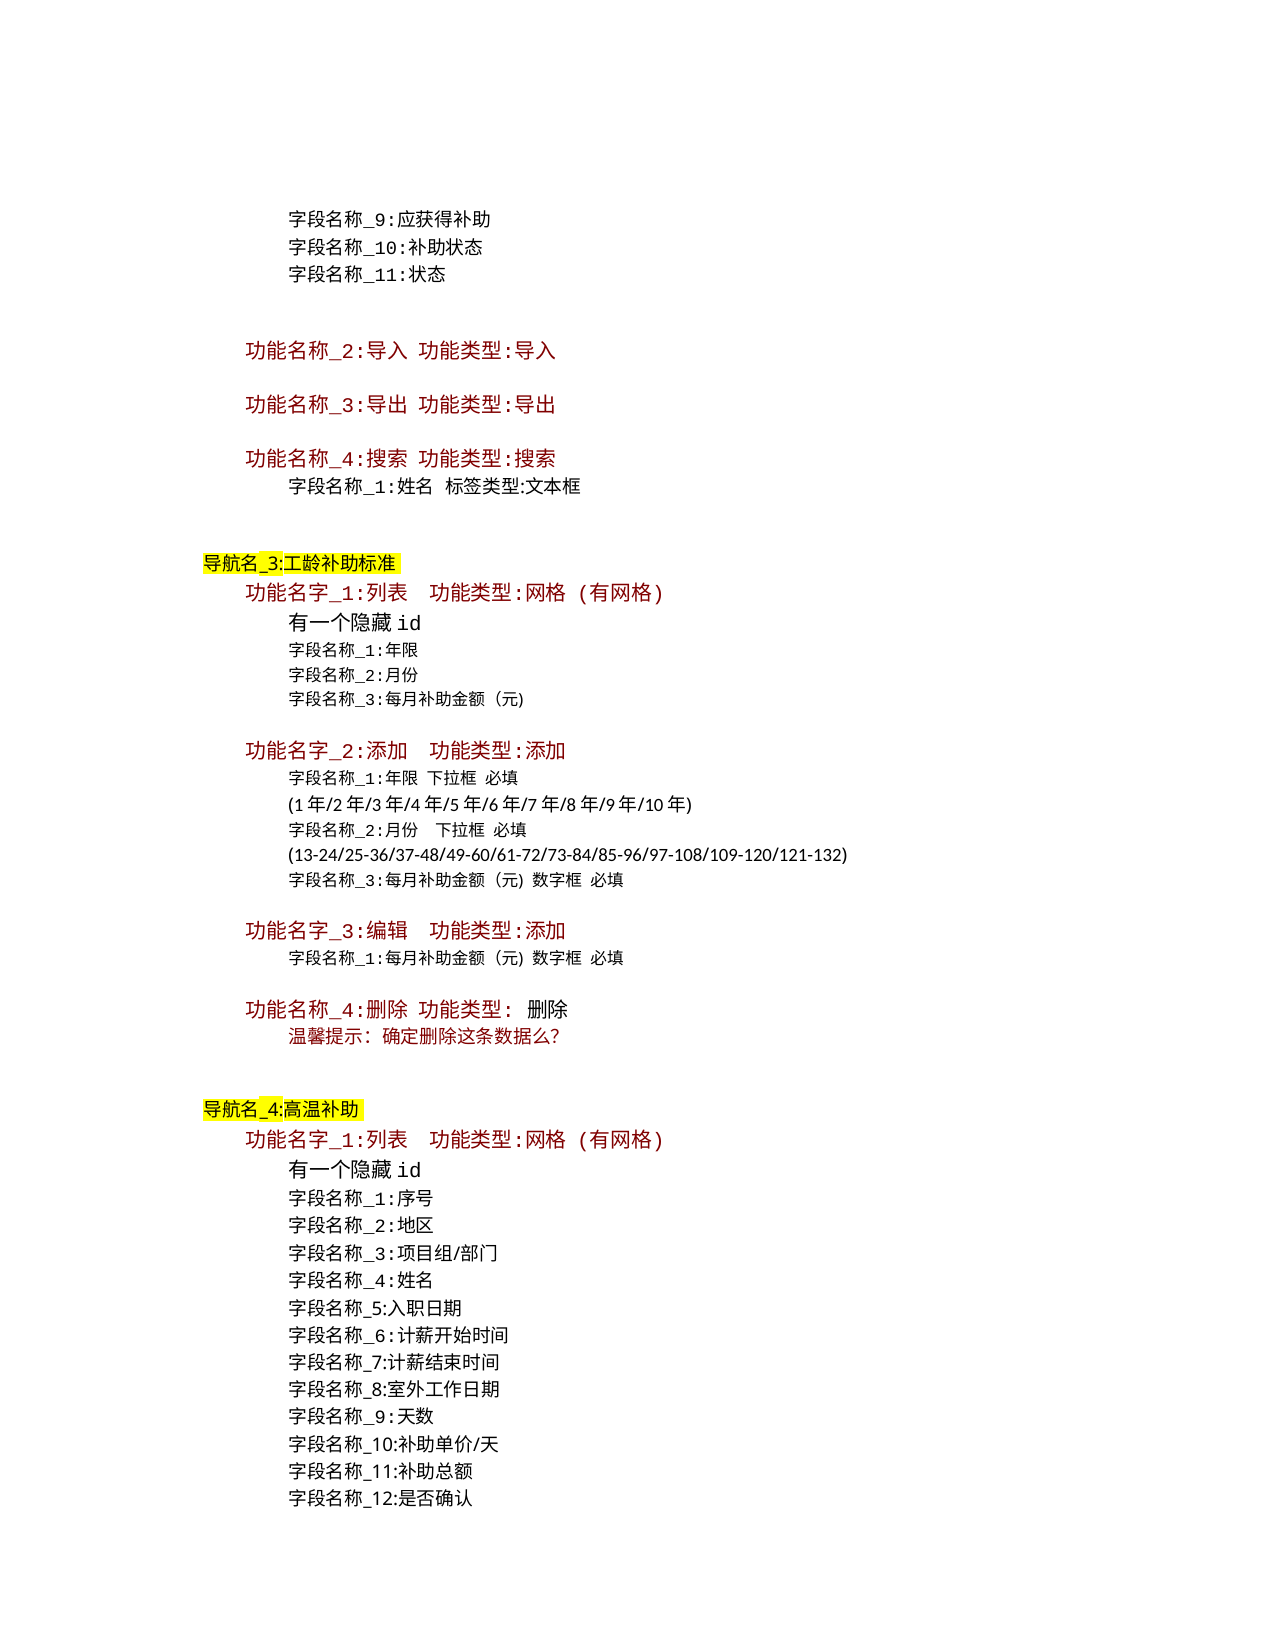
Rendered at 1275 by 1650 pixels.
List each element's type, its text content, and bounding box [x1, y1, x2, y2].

text 功能名字_1:列表 功能类型:网格 (有网格) [118, 576, 1157, 606]
text 字段名称_10:补助单价/天 [118, 1429, 1157, 1457]
text 字段名称_3:项目组/部门 [118, 1238, 1157, 1266]
text 导航名_3:工龄补助标准 [118, 551, 1157, 576]
text 字段名称_1:每月补助金额（元) 数字框 必填 [118, 945, 1157, 969]
text 功能名字_3:编辑 功能类型:添加 [118, 915, 1157, 945]
text 有一个隐藏id [118, 1153, 1157, 1184]
text 字段名称_3:每月补助金额（元) [118, 686, 1157, 711]
text 导航名_4:高温补助 [118, 1096, 1157, 1123]
text 功能名称_4:搜索 功能类型:搜索 [118, 443, 1157, 473]
text 字段名称_1:年限 [118, 637, 1157, 662]
text 温馨提示：确定删除这条数据么？ [118, 1024, 1157, 1049]
text 功能名字_1:列表 功能类型:网格 (有网格) [118, 1123, 1157, 1153]
text 字段名称_5:入职日期 [118, 1293, 1157, 1320]
text 字段名称_2:月份 下拉框 必填 [118, 817, 1157, 841]
text 字段名称_4:姓名 [118, 1266, 1157, 1293]
text 字段名称_9:应获得补助 [118, 205, 1157, 232]
text 字段名称_2:月份 [118, 662, 1157, 686]
text 字段名称_3:每月补助金额（元) 数字框 必填 [118, 867, 1157, 891]
text 功能名字_2:添加 功能类型:添加 [118, 734, 1157, 765]
text 字段名称_11:补助总额 [118, 1457, 1157, 1484]
text 字段名称_9:天数 [118, 1402, 1157, 1429]
text 字段名称_11:状态 [118, 260, 1157, 287]
text (13-24/25-36/37-48/49-60/61-72/73-84/85-96/97-108/109-120/121-132) [118, 841, 1157, 867]
text 字段名称_1:年限 下拉框 必填 [118, 765, 1157, 790]
text 功能名称_2:导入 功能类型:导入 [118, 334, 1157, 365]
text 字段名称_1:序号 [118, 1184, 1157, 1211]
text 字段名称_2:地区 [118, 1211, 1157, 1238]
text 功能名称_3:导出 功能类型:导出 [118, 389, 1157, 419]
text 字段名称_1:姓名 标签类型:文本框 [118, 473, 1157, 499]
text 功能名称_4:删除 功能类型: 删除 [118, 993, 1157, 1024]
text 有一个隐藏id [118, 606, 1157, 637]
text 字段名称_12:是否确认 [118, 1484, 1157, 1511]
text 字段名称_10:补助状态 [118, 232, 1157, 260]
text 字段名称_8:室外工作日期 [118, 1375, 1157, 1402]
text 字段名称_7:计薪结束时间 [118, 1348, 1157, 1375]
text (1年/2年/3年/4年/5年/6年/7年/8年/9年/10年) [118, 790, 1157, 817]
text 字段名称_6:计薪开始时间 [118, 1320, 1157, 1348]
